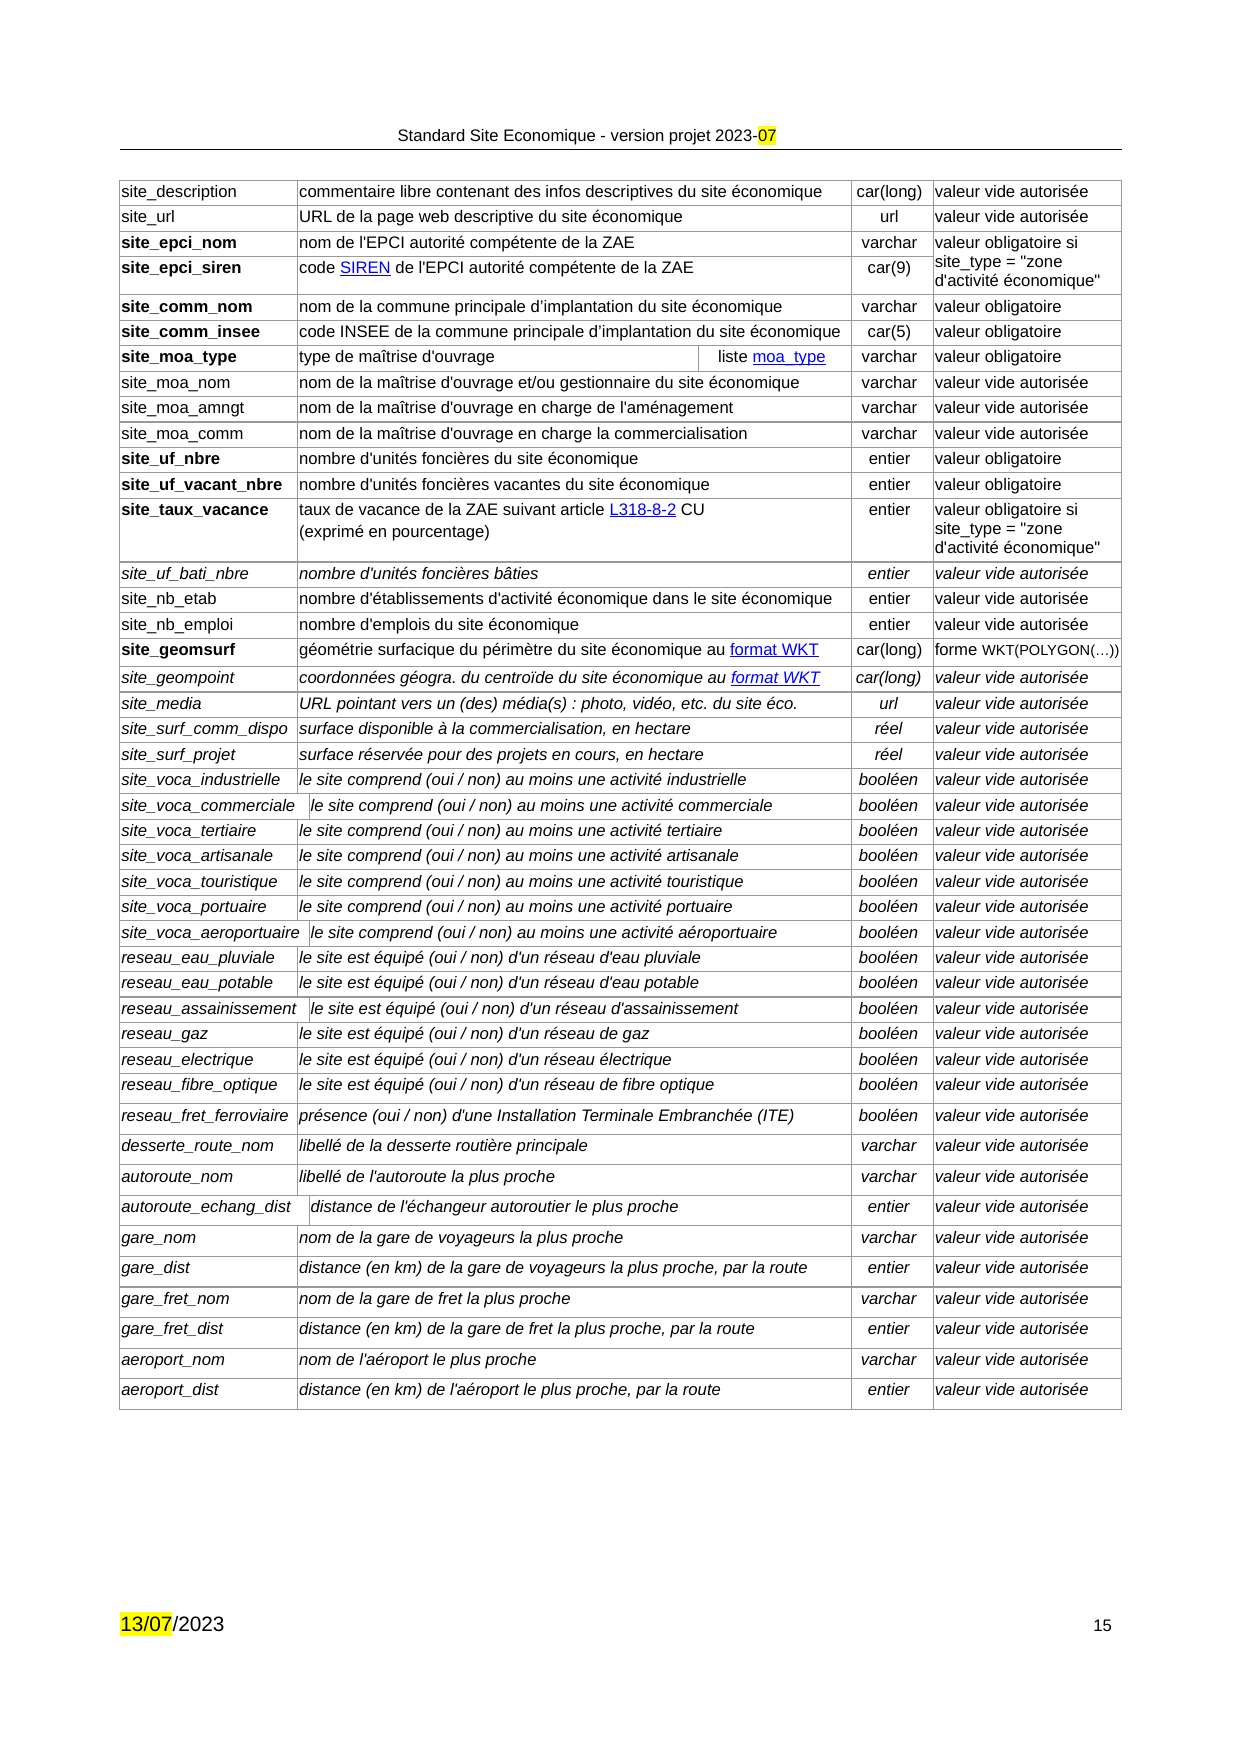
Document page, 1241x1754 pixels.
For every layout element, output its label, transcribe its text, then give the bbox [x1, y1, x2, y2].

table_cell liste moa_type [699, 346, 851, 371]
table_cell reseau_eau_potable [120, 972, 297, 996]
table_cell valeur vide autorisée [934, 423, 1121, 447]
table_cell site_url [120, 206, 297, 231]
table_cell varchar [852, 1288, 933, 1317]
table_cell booléen [852, 972, 933, 996]
table_cell nom de la commune principale d’implantation du site économique [298, 295, 851, 320]
table_cell varchar [852, 372, 933, 396]
table_cell site_nb_etab [120, 588, 297, 612]
table_cell valeur vide autorisée [934, 1135, 1121, 1164]
table_cell valeur vide autorisée [934, 1196, 1121, 1225]
table_cell entier [852, 613, 933, 638]
table_cell reseau_fibre_optique [120, 1074, 297, 1103]
table_cell distance (en km) de la gare de fret la plus proche, par la route [298, 1318, 851, 1347]
table_cell le site est équipé (oui / non) d'un réseau d'eau potable [298, 972, 851, 996]
table_cell site_geomsurf [120, 639, 297, 666]
table_cell valeur vide autorisée [934, 1074, 1121, 1103]
table_cell type de maîtrise d'ouvrage [298, 346, 698, 371]
table_cell aeroport_nom [120, 1349, 297, 1378]
table_cell le site comprend (oui / non) au moins une activité commerciale [310, 794, 851, 818]
table_cell valeur obligatoire [934, 448, 1121, 472]
table_cell réel [852, 718, 933, 742]
table_cell le site est équipé (oui / non) d'un réseau de fibre optique [298, 1074, 851, 1103]
table_cell url [852, 693, 933, 717]
table_cell autoroute_echang_dist [120, 1196, 309, 1225]
table_cell valeur vide autorisée [934, 1349, 1121, 1378]
table_cell valeur obligatoire si site_type = "zone d'activité économique" [934, 232, 1121, 294]
table_cell booléen [852, 998, 933, 1022]
table_cell nombre d'unités foncières vacantes du site économique [298, 473, 851, 498]
table_cell nom de l'aéroport le plus proche [298, 1349, 851, 1378]
table_cell site_moa_type [120, 346, 297, 371]
table_cell valeur vide autorisée [934, 972, 1121, 996]
table_cell autoroute_nom [120, 1165, 297, 1195]
table_cell site_description [120, 181, 297, 205]
table_cell car(5) [852, 321, 933, 345]
table_cell valeur vide autorisée [934, 397, 1121, 421]
table_cell url [852, 206, 933, 231]
table_cell surface disponible à la commercialisation, en hectare [298, 718, 851, 742]
table_cell le site est équipé (oui / non) d'un réseau d'assainissement [310, 998, 851, 1022]
table_cell car(long) [852, 181, 933, 205]
table_cell booléen [852, 921, 933, 946]
table_cell nom de la gare de voyageurs la plus proche [298, 1226, 851, 1256]
table_cell site_moa_nom [120, 372, 297, 396]
table_cell valeur vide autorisée [934, 896, 1121, 920]
table_cell valeur vide autorisée [934, 870, 1121, 895]
table_cell booléen [852, 1023, 933, 1047]
table_cell varchar [852, 1349, 933, 1378]
table_cell valeur vide autorisée [934, 613, 1121, 638]
table_cell surface réservée pour des projets en cours, en hectare [298, 743, 851, 768]
table_cell varchar [852, 1135, 933, 1164]
table_cell booléen [852, 947, 933, 971]
table_cell reseau_gaz [120, 1023, 297, 1047]
table_cell gare_fret_nom [120, 1288, 297, 1317]
table_cell valeur vide autorisée [934, 794, 1121, 818]
table_cell entier [852, 1257, 933, 1286]
table_cell valeur vide autorisée [934, 206, 1121, 231]
table_cell nombre d'emplois du site économique [298, 613, 851, 638]
table_cell le site est équipé (oui / non) d'un réseau d'eau pluviale [298, 947, 851, 971]
table_cell valeur vide autorisée [934, 921, 1121, 946]
table_cell valeur vide autorisée [934, 1379, 1121, 1408]
table_cell code SIREN de l'EPCI autorité compétente de la ZAE [298, 257, 851, 294]
table_cell car(long) [852, 667, 933, 691]
table_cell reseau_assainissement [120, 998, 309, 1022]
table_cell site_surf_projet [120, 743, 297, 768]
table_cell distance (en km) de la gare de voyageurs la plus proche, par la route [298, 1257, 851, 1286]
table_cell site_comm_insee [120, 321, 297, 345]
table_cell le site comprend (oui / non) au moins une activité industrielle [298, 769, 851, 793]
table_cell commentaire libre contenant des infos descriptives du site économique [298, 181, 851, 205]
table_cell taux de vacance de la ZAE suivant article L318-8-2 CU (exprimé en pourcentage) [298, 499, 851, 561]
table_cell valeur vide autorisée [934, 1226, 1121, 1256]
table_cell site_nb_emploi [120, 613, 297, 638]
table_cell valeur vide autorisée [934, 1165, 1121, 1195]
table_cell distance (en km) de l'aéroport le plus proche, par la route [298, 1379, 851, 1408]
table_cell URL de la page web descriptive du site économique [298, 206, 851, 231]
table_cell car(9) [852, 257, 933, 294]
table_cell booléen [852, 896, 933, 920]
table_cell varchar [852, 232, 933, 256]
table_cell site_voca_commerciale [120, 794, 309, 818]
table_cell site_epci_siren [120, 257, 297, 294]
table_cell gare_fret_dist [120, 1318, 297, 1347]
table_cell nom de la maîtrise d'ouvrage et/ou gestionnaire du site économique [298, 372, 851, 396]
table_cell le site comprend (oui / non) au moins une activité touristique [298, 870, 851, 895]
table_cell site_surf_comm_dispo [120, 718, 297, 742]
table_cell valeur vide autorisée [934, 588, 1121, 612]
table_cell nom de la maîtrise d'ouvrage en charge de l'aménagement [298, 397, 851, 421]
table_cell nom de la gare de fret la plus proche [298, 1288, 851, 1317]
table_cell valeur vide autorisée [934, 1318, 1121, 1347]
table_cell nom de la maîtrise d'ouvrage en charge la commercialisation [298, 423, 851, 447]
table_cell forme WKT(POLYGON(…)) [934, 639, 1121, 666]
table_cell le site comprend (oui / non) au moins une activité aéroportuaire [310, 921, 851, 946]
table_cell présence (oui / non) d'une Installation Terminale Embranchée (ITE) [298, 1104, 851, 1134]
table_cell entier [852, 499, 933, 561]
table_cell site_voca_aeroportuaire [120, 921, 309, 946]
table_cell le site est équipé (oui / non) d'un réseau électrique [298, 1048, 851, 1073]
table_cell car(long) [852, 639, 933, 666]
table_cell valeur vide autorisée [934, 718, 1121, 742]
table_cell booléen [852, 769, 933, 793]
table_cell aeroport_dist [120, 1379, 297, 1408]
table_cell gare_dist [120, 1257, 297, 1286]
table_cell entier [852, 1318, 933, 1347]
table_cell valeur vide autorisée [934, 845, 1121, 869]
table_cell varchar [852, 397, 933, 421]
table_cell valeur vide autorisée [934, 1048, 1121, 1073]
table_cell site_voca_portuaire [120, 896, 297, 920]
table_cell valeur obligatoire si site_type = "zone d'activité économique" [934, 499, 1121, 561]
table_cell réel [852, 743, 933, 768]
table_cell valeur vide autorisée [934, 372, 1121, 396]
table_cell valeur obligatoire [934, 321, 1121, 345]
table_cell varchar [852, 423, 933, 447]
table_cell site_moa_amngt [120, 397, 297, 421]
table_cell varchar [852, 346, 933, 371]
table_cell booléen [852, 1048, 933, 1073]
table_cell site_moa_comm [120, 423, 297, 447]
table_cell reseau_fret_ferroviaire [120, 1104, 297, 1134]
table_cell le site comprend (oui / non) au moins une activité artisanale [298, 845, 851, 869]
table_cell nombre d'unités foncières du site économique [298, 448, 851, 472]
table_cell site_voca_artisanale [120, 845, 297, 869]
table_cell libellé de la desserte routière principale [298, 1135, 851, 1164]
table_cell gare_nom [120, 1226, 297, 1256]
table_cell entier [852, 563, 933, 587]
table_cell entier [852, 1196, 933, 1225]
table_cell site_epci_nom [120, 232, 297, 256]
table_cell site_media [120, 693, 297, 717]
table_cell nombre d'établissements d'activité économique dans le site économique [298, 588, 851, 612]
table_cell valeur vide autorisée [934, 181, 1121, 205]
table_cell reseau_eau_pluviale [120, 947, 297, 971]
table_cell le site comprend (oui / non) au moins une activité tertiaire [298, 820, 851, 844]
table_cell site_taux_vacance [120, 499, 297, 561]
table_cell valeur vide autorisée [934, 563, 1121, 587]
table_cell booléen [852, 1074, 933, 1103]
table_cell entier [852, 588, 933, 612]
table_cell booléen [852, 845, 933, 869]
table_cell valeur vide autorisée [934, 743, 1121, 768]
table_cell géométrie surfacique du périmètre du site économique au format WKT [298, 639, 851, 666]
table_cell valeur vide autorisée [934, 1257, 1121, 1286]
table_cell booléen [852, 820, 933, 844]
table_cell valeur obligatoire [934, 346, 1121, 371]
table_cell le site comprend (oui / non) au moins une activité portuaire [298, 896, 851, 920]
table_cell booléen [852, 1104, 933, 1134]
table_cell reseau_electrique [120, 1048, 297, 1073]
table_cell site_uf_nbre [120, 448, 297, 472]
table_cell valeur obligatoire [934, 473, 1121, 498]
table_cell nombre d'unités foncières bâties [298, 563, 851, 587]
table_cell valeur vide autorisée [934, 998, 1121, 1022]
table_cell code INSEE de la commune principale d’implantation du site économique [298, 321, 851, 345]
table_cell entier [852, 448, 933, 472]
table_cell varchar [852, 295, 933, 320]
table_cell site_comm_nom [120, 295, 297, 320]
table_cell coordonnées géogra. du centroïde du site économique au format WKT [298, 667, 851, 691]
table_cell site_voca_industrielle [120, 769, 297, 793]
table_cell booléen [852, 794, 933, 818]
table_cell site_voca_touristique [120, 870, 297, 895]
table_cell booléen [852, 870, 933, 895]
table_cell site_voca_tertiaire [120, 820, 297, 844]
table_cell le site est équipé (oui / non) d'un réseau de gaz [298, 1023, 851, 1047]
table_cell site_uf_bati_nbre [120, 563, 297, 587]
table_cell nom de l'EPCI autorité compétente de la ZAE [298, 232, 851, 256]
table_cell distance de l'échangeur autoroutier le plus proche [310, 1196, 851, 1225]
table_cell valeur vide autorisée [934, 947, 1121, 971]
table_cell site_geompoint [120, 667, 297, 691]
table_cell entier [852, 1379, 933, 1408]
table_cell valeur vide autorisée [934, 693, 1121, 717]
table_cell valeur vide autorisée [934, 820, 1121, 844]
table_cell valeur vide autorisée [934, 1288, 1121, 1317]
table_cell libellé de l'autoroute la plus proche [298, 1165, 851, 1195]
table_cell valeur vide autorisée [934, 1023, 1121, 1047]
table_cell valeur obligatoire [934, 295, 1121, 320]
table_cell URL pointant vers un (des) média(s) : photo, vidéo, etc. du site éco. [298, 693, 851, 717]
table_cell site_uf_vacant_nbre [120, 473, 297, 498]
table_cell varchar [852, 1226, 933, 1256]
table_cell valeur vide autorisée [934, 769, 1121, 793]
table_cell valeur vide autorisée [934, 667, 1121, 691]
table_cell desserte_route_nom [120, 1135, 297, 1164]
table_cell valeur vide autorisée [934, 1104, 1121, 1134]
table_cell entier [852, 473, 933, 498]
table_cell varchar [852, 1165, 933, 1195]
